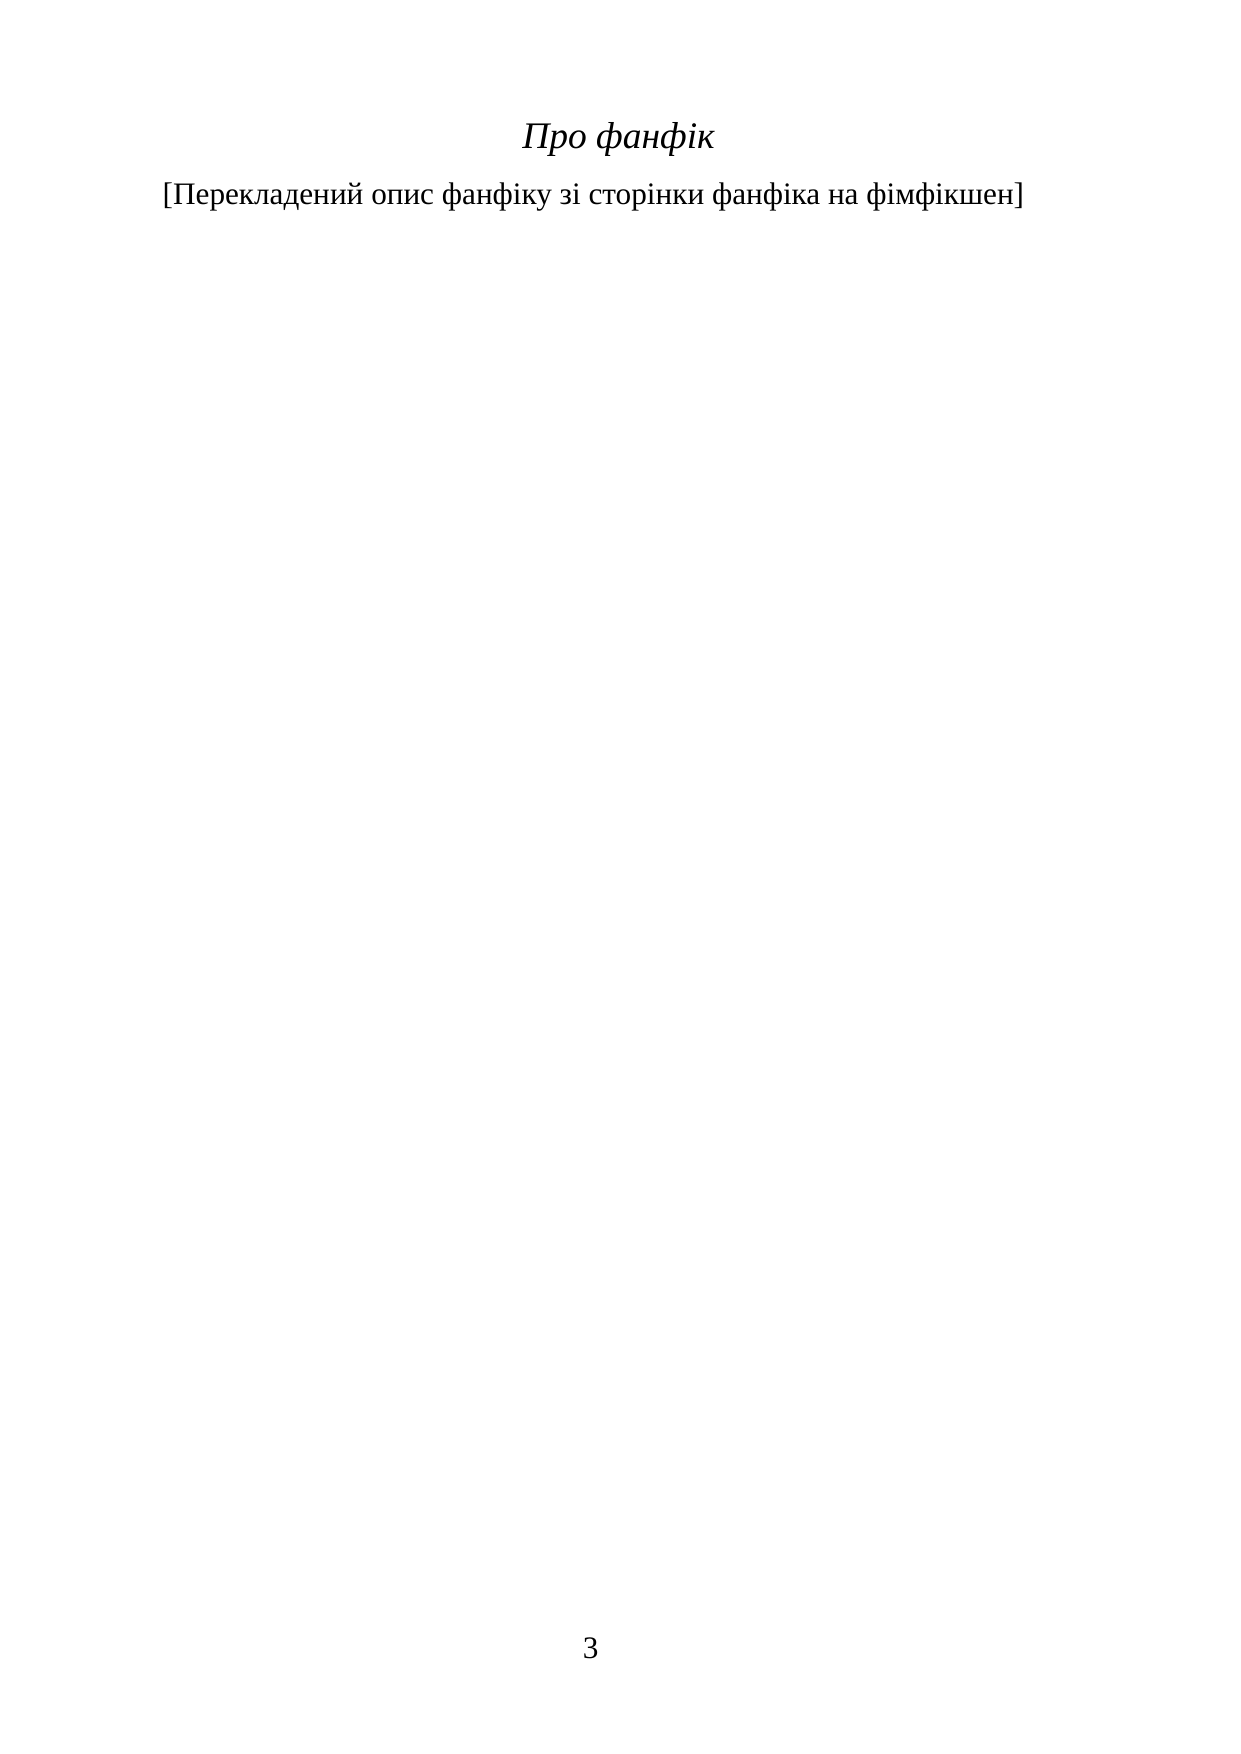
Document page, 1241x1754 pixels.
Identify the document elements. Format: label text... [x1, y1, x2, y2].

subtitle Про фанфік [88, 113, 1152, 157]
text [Перекладений опис фанфіку зі сторінки фанфіка на фімфікшен] [88, 175, 1152, 211]
